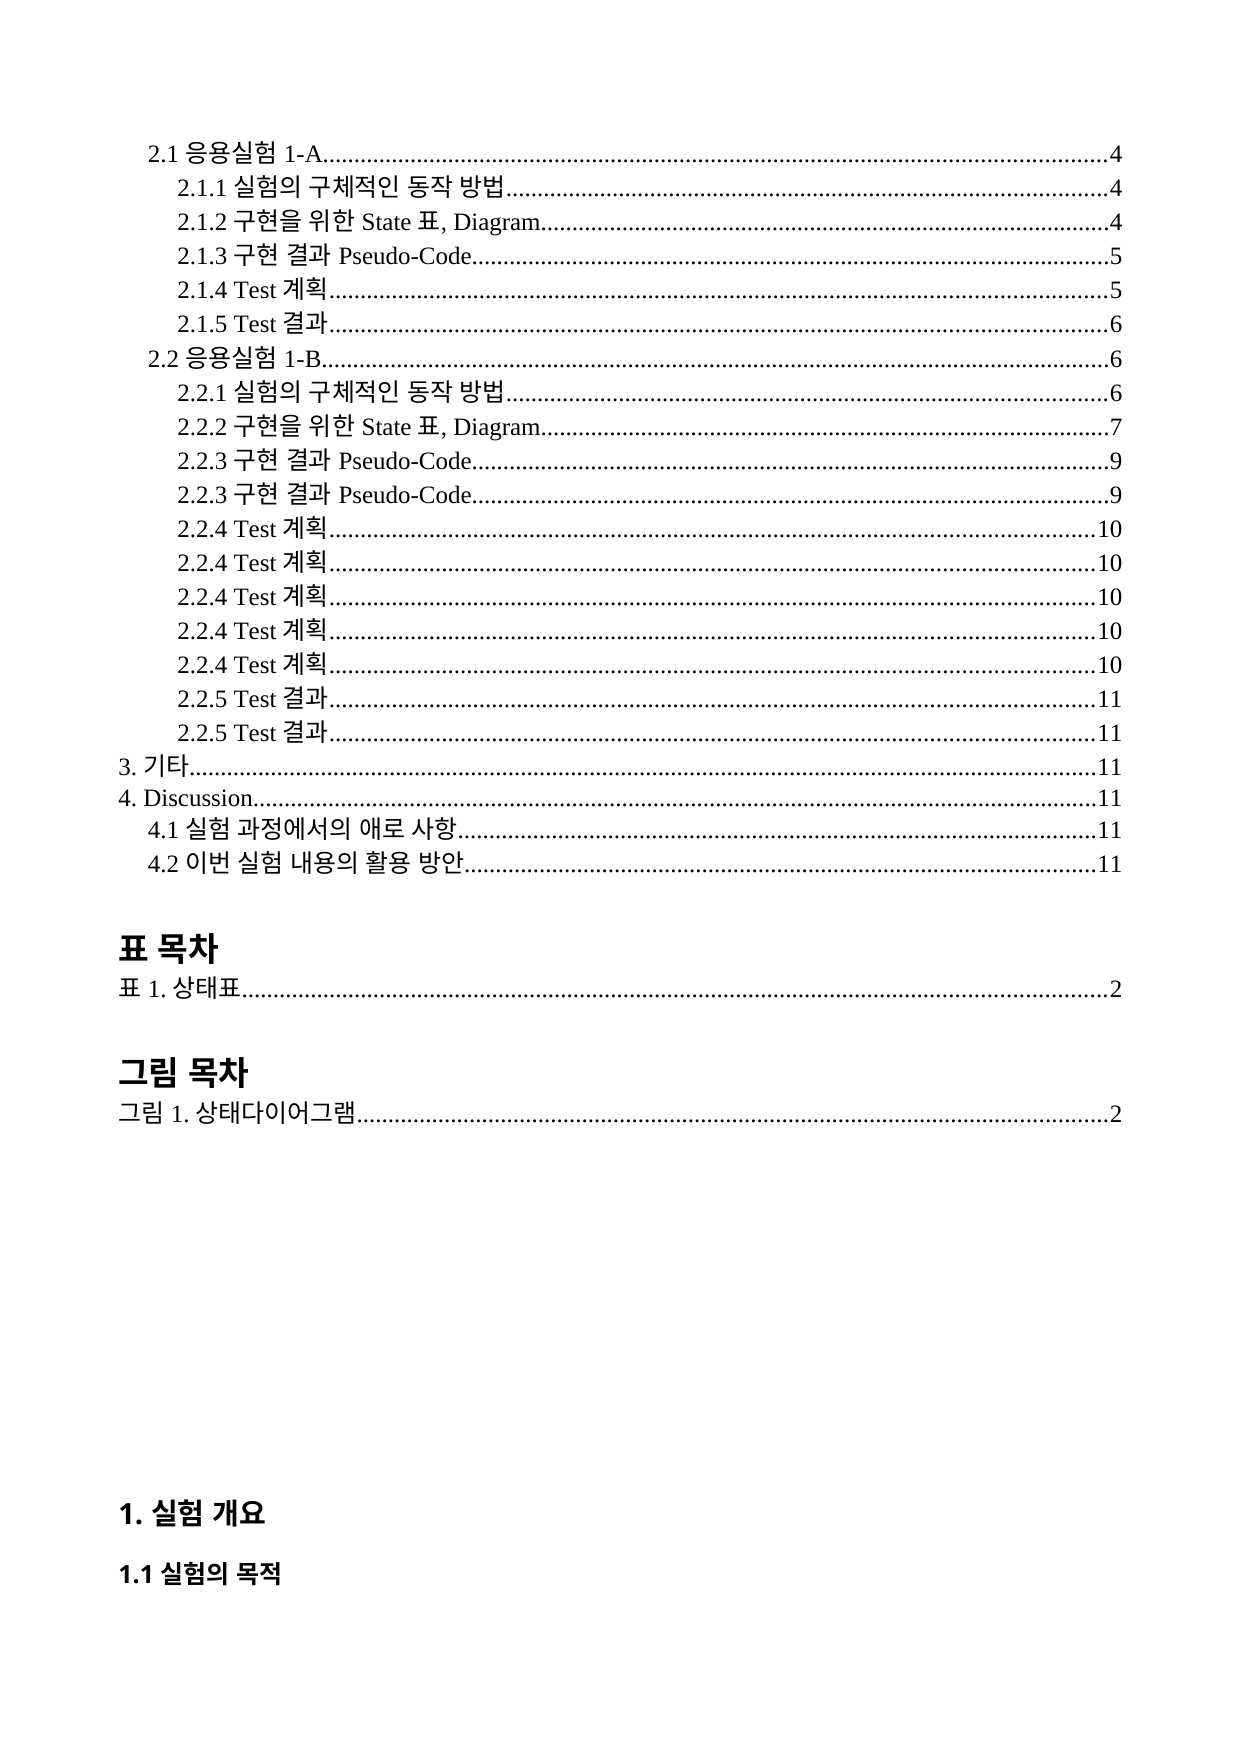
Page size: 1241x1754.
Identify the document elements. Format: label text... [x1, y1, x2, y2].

text 4.1 실험 과정에서의 애로 사항 11 [148, 812, 1122, 846]
text 2.2.5 Test 결과 11 [177, 715, 1122, 749]
text 2.2.4 Test 계획 10 [177, 544, 1122, 579]
text 2.2.3 구현 결과 Pseudo-Code 9 [177, 476, 1122, 511]
text 4. Discussion 11 [118, 783, 1122, 812]
text 4.2 이번 실험 내용의 활용 방안 11 [148, 846, 1122, 880]
text 2.2.2 구현을 위한 State 표, Diagram 7 [177, 408, 1122, 442]
text 2.2.4 Test 계획 10 [177, 647, 1122, 681]
subtitle 그림 목차 [118, 1050, 1122, 1096]
text 2.2.3 구현 결과 Pseudo-Code 9 [177, 442, 1122, 476]
text 2.2.4 Test 계획 10 [177, 613, 1122, 647]
text 3. 기타 11 [118, 749, 1122, 783]
text 2.2.4 Test 계획 10 [177, 511, 1122, 544]
text 표 1. 상태표 2 [118, 971, 1122, 1005]
text 2.1.1 실험의 구체적인 동작 방법 4 [177, 170, 1122, 204]
text 1. 실험 개요 [118, 1493, 1122, 1533]
text 2.1.3 구현 결과 Pseudo-Code 5 [177, 238, 1122, 272]
text 2.1.2 구현을 위한 State 표, Diagram 4 [177, 204, 1122, 238]
text 2.1.5 Test 결과 6 [177, 306, 1122, 340]
text 2.2.5 Test 결과 11 [177, 681, 1122, 715]
text 2.2 응용실험 1-B 6 [148, 340, 1122, 374]
text 2.1.4 Test 계획 5 [177, 272, 1122, 306]
text 그림 1. 상태다이어그램 2 [118, 1096, 1122, 1130]
text 2.2.1 실험의 구체적인 동작 방법 6 [177, 374, 1122, 408]
text 1.1 실험의 목적 [118, 1556, 1122, 1591]
subtitle 표 목차 [118, 925, 1122, 971]
text 2.1 응용실험 1-A 4 [148, 136, 1122, 170]
text 2.2.4 Test 계획 10 [177, 579, 1122, 613]
